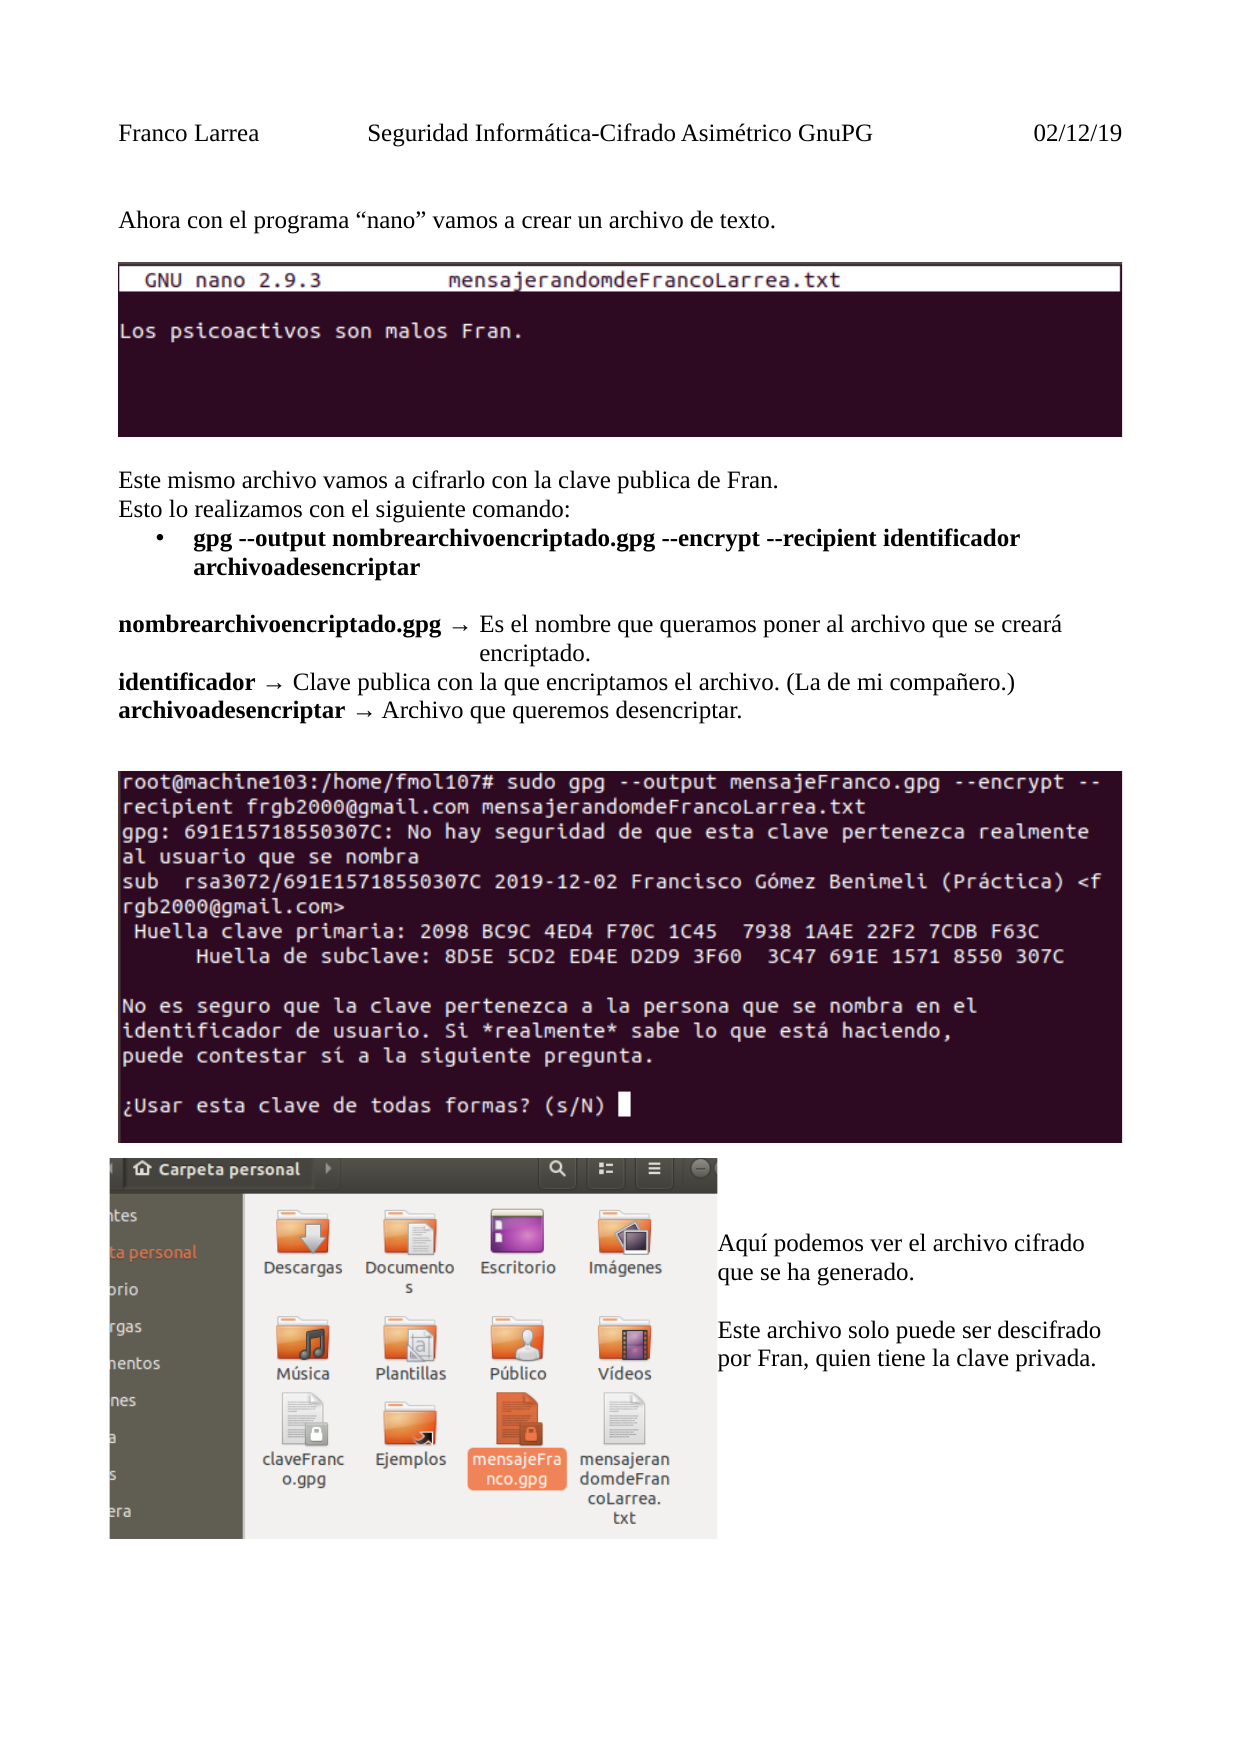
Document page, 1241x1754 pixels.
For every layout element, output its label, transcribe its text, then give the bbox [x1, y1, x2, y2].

list gpg --output nombrearchivoencriptado.gpg --encrypt --recipient identificador archivoadesencriptar [156, 523, 1122, 581]
picture [118, 771, 1123, 1143]
picture [118, 262, 1123, 437]
text Ahora con el programa “nano” vamos a crear un archivo de texto. [118, 205, 1122, 234]
text nombrearchivoencriptado.gpg → Es el nombre que queramos poner al archivo que se creará encriptado. [118, 609, 1122, 667]
text Esto lo realizamos con el siguiente comando: [118, 494, 1122, 523]
text Este archivo solo puede ser descifrado por Fran, quien tiene la clave privada. [718, 1315, 1122, 1372]
picture [109, 1158, 718, 1539]
text Aquí podemos ver el archivo cifrado que se ha generado. [718, 1228, 1122, 1286]
text archivoadesencriptar → Archivo que queremos desencriptar. [118, 696, 1122, 724]
text identificador → Clave publica con la que encriptamos el archivo. (La de mi compañero.) [118, 667, 1122, 696]
text Este mismo archivo vamos a cifrarlo con la clave publica de Fran. [118, 466, 1122, 494]
